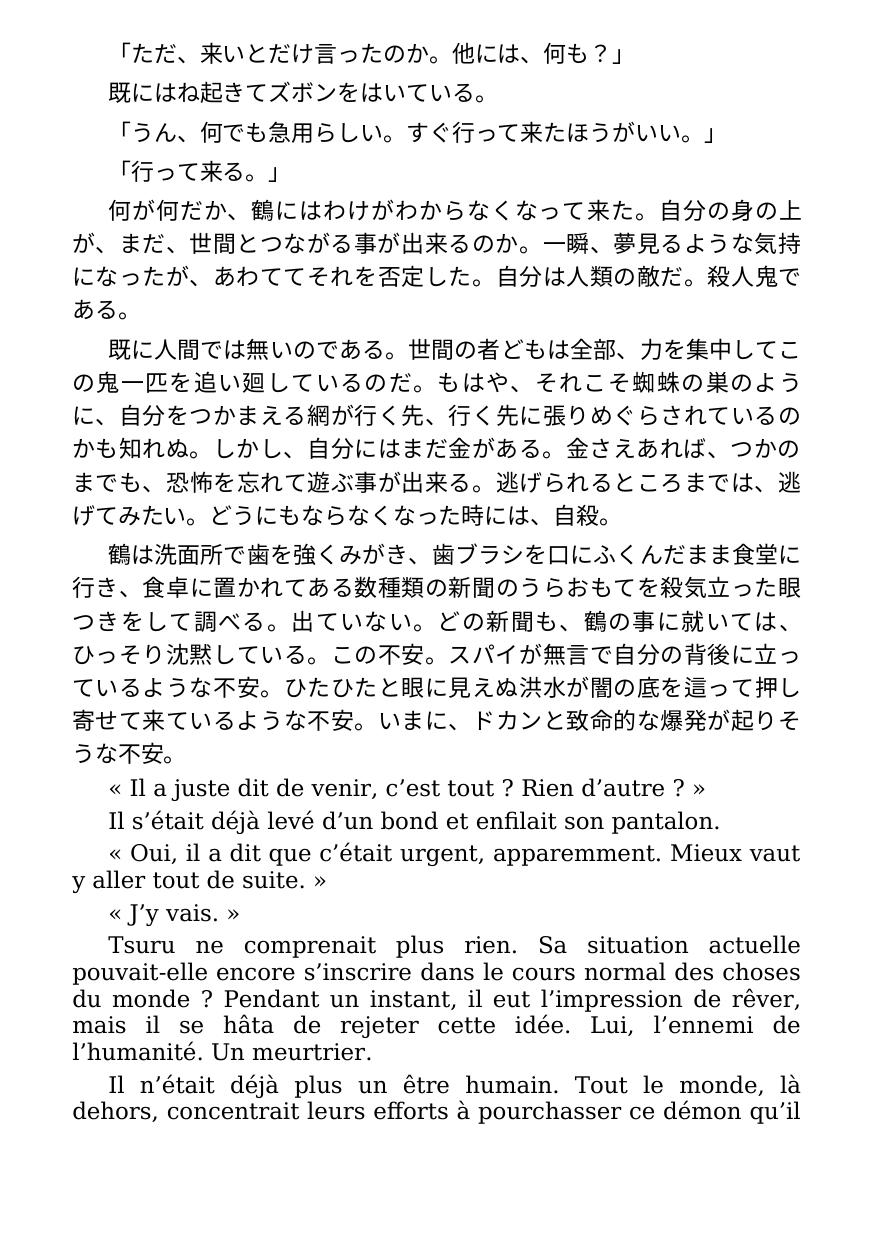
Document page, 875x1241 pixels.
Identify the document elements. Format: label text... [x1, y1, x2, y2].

text 既に人間では無いのである。世間の者どもは全部、力を集中してこの鬼一匹を追い廻しているのだ。もはや、それこそ蜘蛛の巣のように、自分をつかまえる網が行く先、行く先に張りめぐらされているのかも知れぬ。しかし、自分にはまだ金がある。金さえあれば、つかのまでも、恐怖を忘れて遊ぶ事が出来る。逃げられるところまでは、逃げてみたい。どうにもならなくなった時には、自殺。 [72, 332, 802, 531]
text 鶴は洗面所で歯を強くみがき、歯ブラシを口にふくんだまま食堂に行き、食卓に置かれてある数種類の新聞のうらおもてを殺気立った眼つきをして調べる。出ていない。どの新聞も、鶴の事に就いては、ひっそり沈黙している。この不安。スパイが無言で自分の背後に立っているような不安。ひたひたと眼に見えぬ洪水が闇の底を這って押し寄せて来ているような不安。いまに、ドカンと致命的な爆発が起りそうな不安。 [72, 537, 802, 769]
text « Il a juste dit de venir, c’est tout ? Rien d’autre ? » [72, 775, 802, 802]
text Tsuru ne comprenait plus rien. Sa situation actuelle pouvait‑elle encore s’inscrire dans le cours normal des choses du monde ? Pendant un instant, il eut l’impression de rêver, mais il se hâta de rejeter cette idée. Lui, l’ennemi de l’humanité. Un meurtrier. [72, 932, 802, 1066]
text « J’y vais. » [72, 900, 802, 927]
text 既にはね起きてズボンをはいている。 [72, 75, 802, 108]
text « Oui, il a dit que c’était urgent, apparemment. Mieux vaut y aller tout de suite. » [72, 841, 802, 894]
text 「行って来る。」 [72, 153, 802, 187]
text 「ただ、来いとだけ言ったのか。他には、何も？」 [72, 36, 802, 69]
text Il n’était déjà plus un être humain. Tout le monde, là dehors, concentrait leurs efforts à pourchasser ce démon qu’il [72, 1072, 802, 1125]
text 何が何だか、鶴にはわけがわからなくなって来た。自分の身の上が、まだ、世間とつながる事が出来るのか。一瞬、夢見るような気持になったが、あわててそれを否定した。自分は人類の敵だ。殺人鬼である。 [72, 193, 802, 326]
text 「うん、何でも急用らしい。すぐ行って来たほうがいい。」 [72, 114, 802, 148]
text Il s’était déjà levé d’un bond et enfilait son pantalon. [72, 808, 802, 835]
